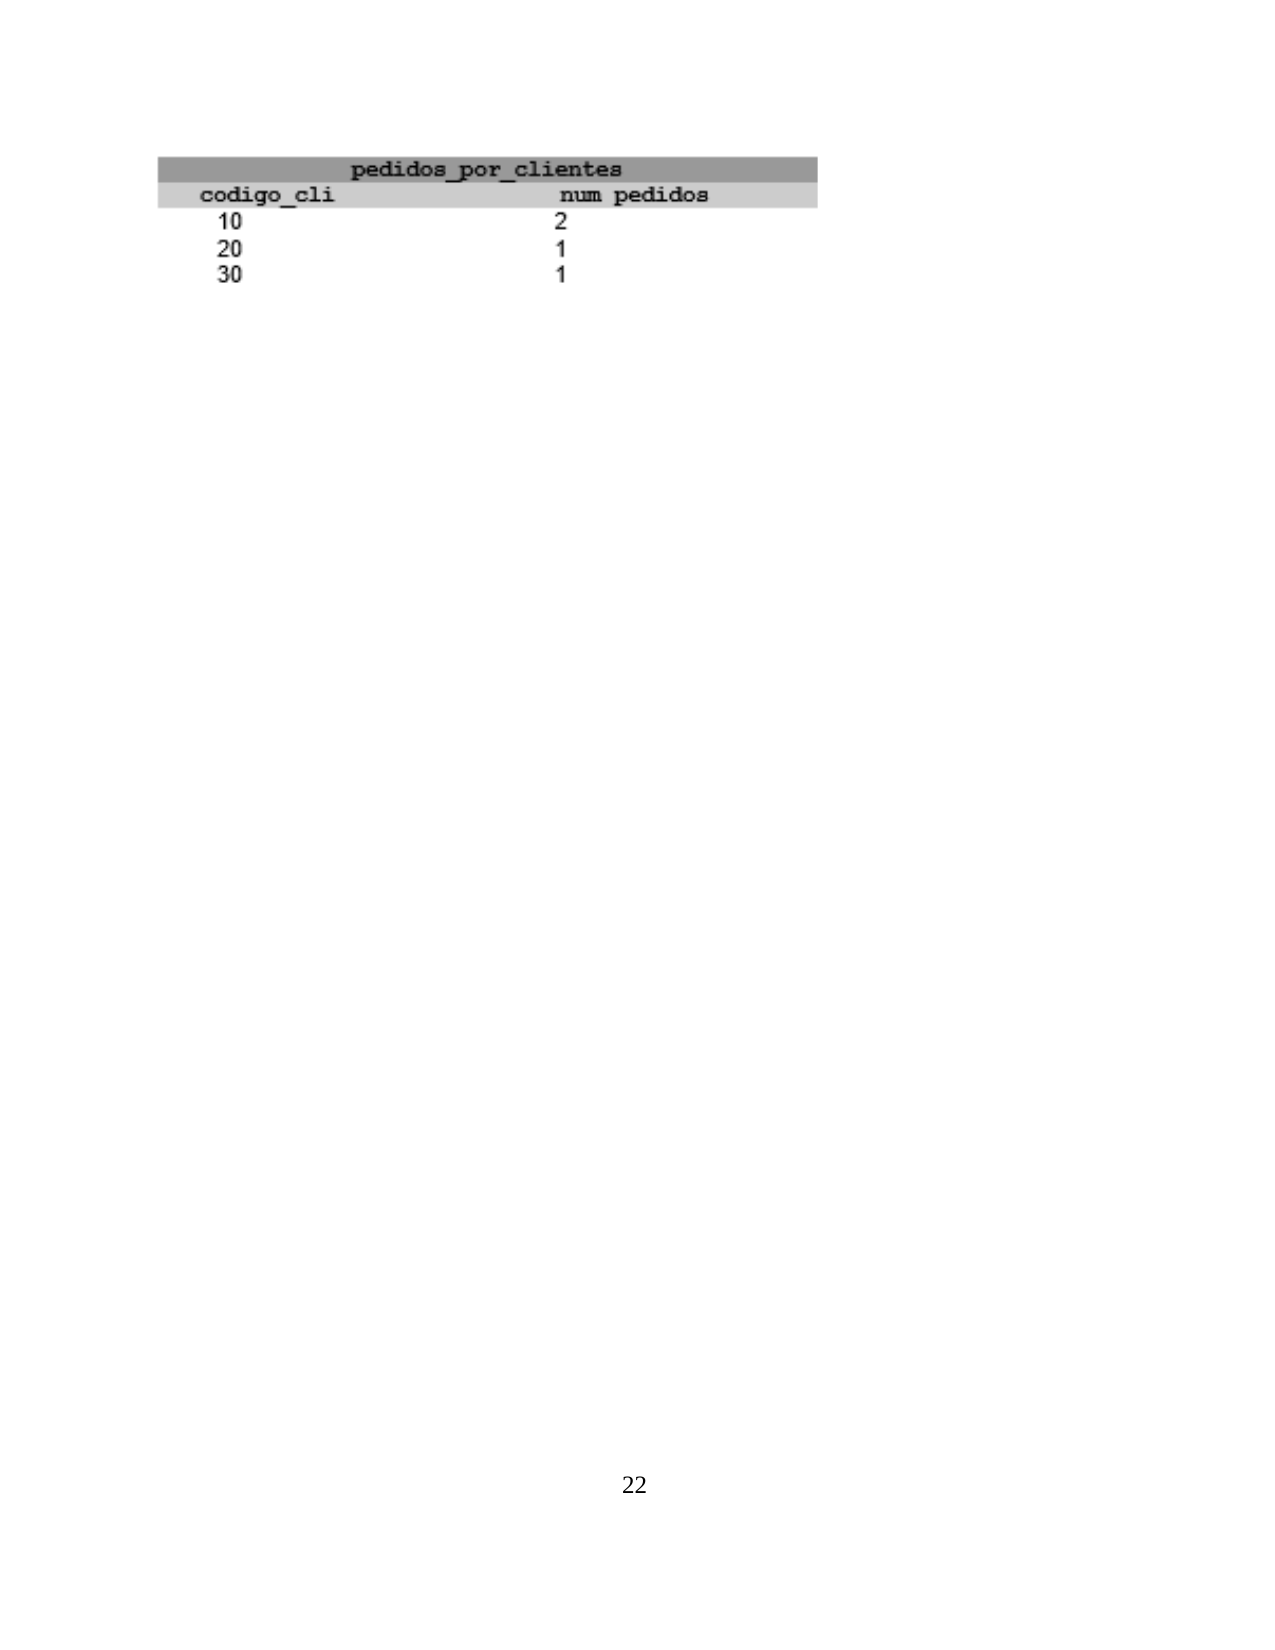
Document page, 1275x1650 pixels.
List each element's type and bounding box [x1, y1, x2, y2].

picture [150, 150, 818, 300]
